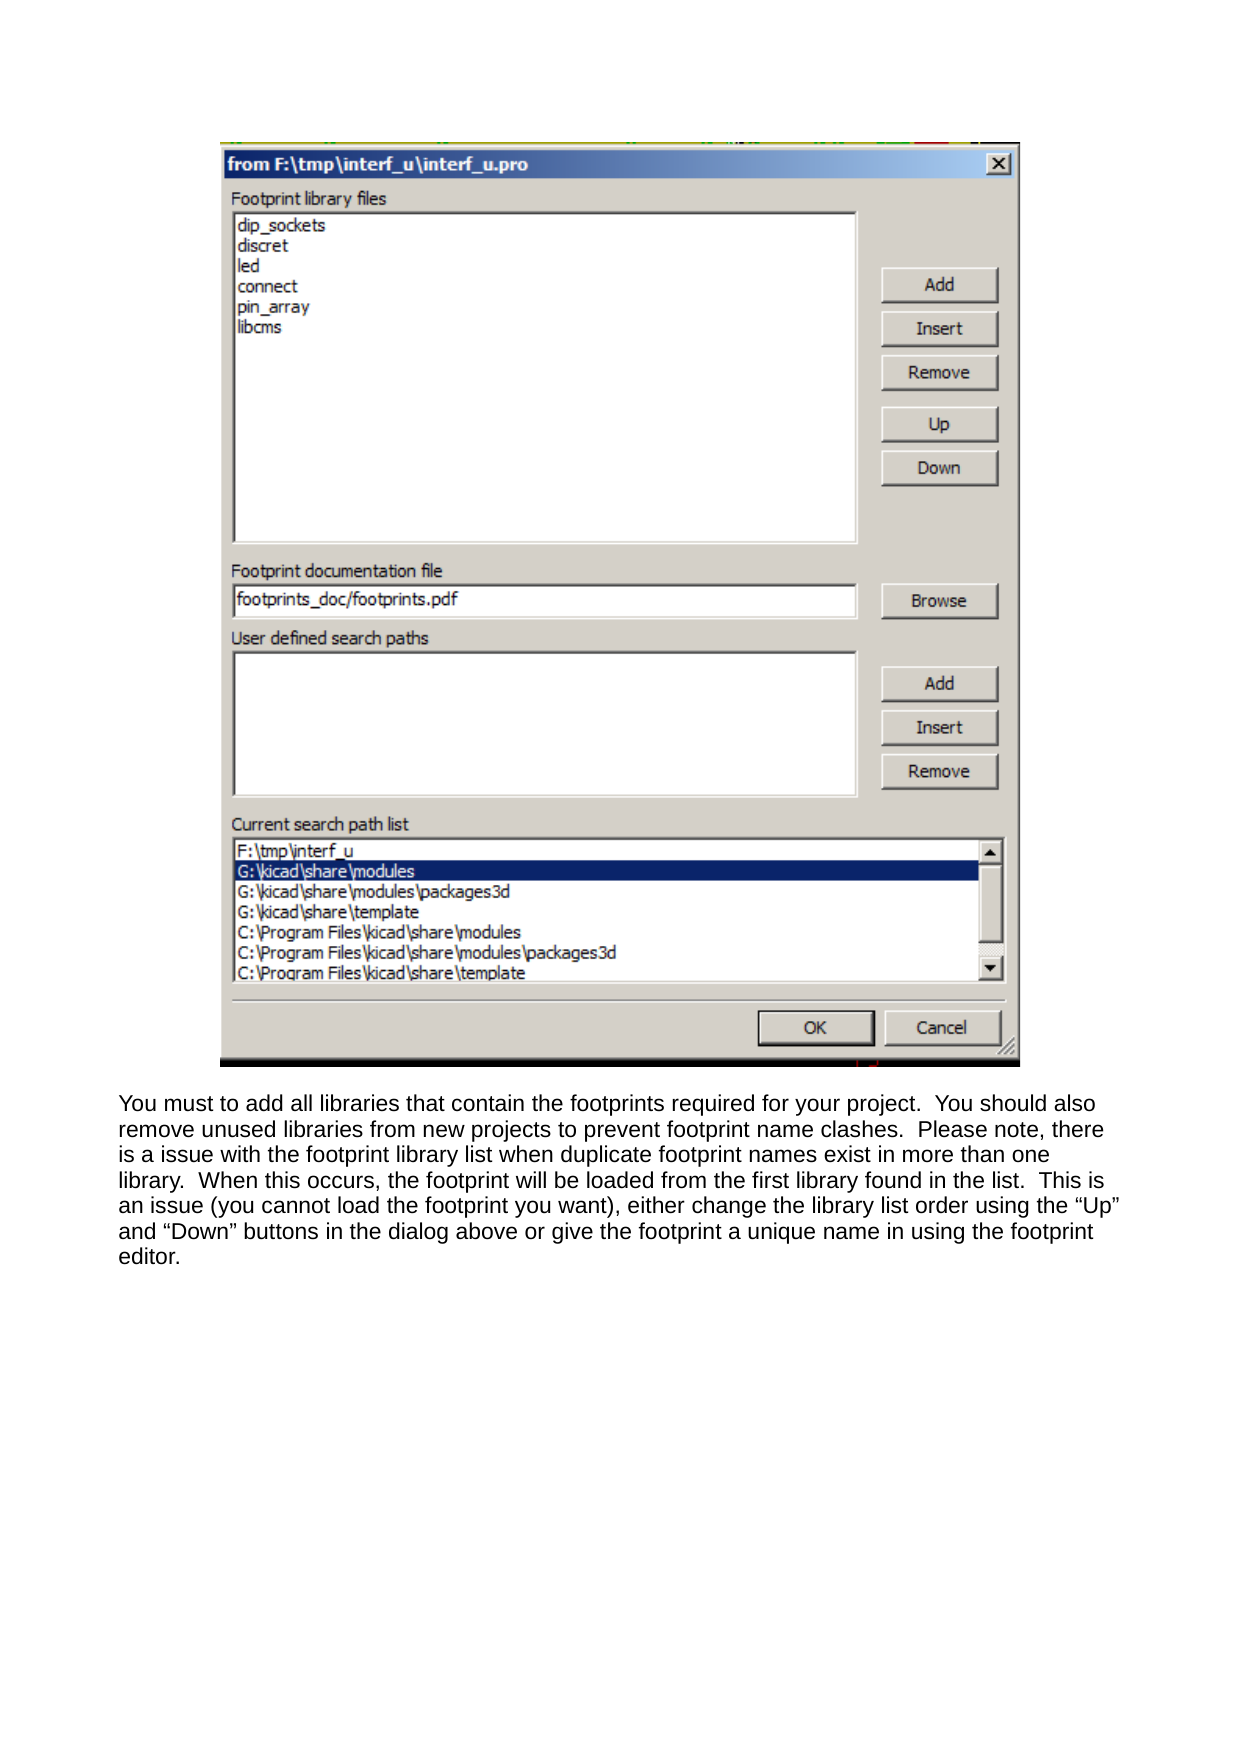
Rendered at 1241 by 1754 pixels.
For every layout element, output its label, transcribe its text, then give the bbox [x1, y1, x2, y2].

picture [220, 142, 1021, 1067]
text You must to add all libraries that contain the footprints required for your project. You should also remove unused libraries from new projects to prevent footprint name clashes. Please note, there is a issue with the footprint library list when duplicate footprint names exist in more than one library. When this occurs, the footprint will be loaded from the first library found in the list. This is an issue (you cannot load the footprint you want), either change the library list order using the “Up” and “Down” buttons in the dialog above or give the footprint a unique name in using the footprint editor. [118, 1091, 1122, 1269]
